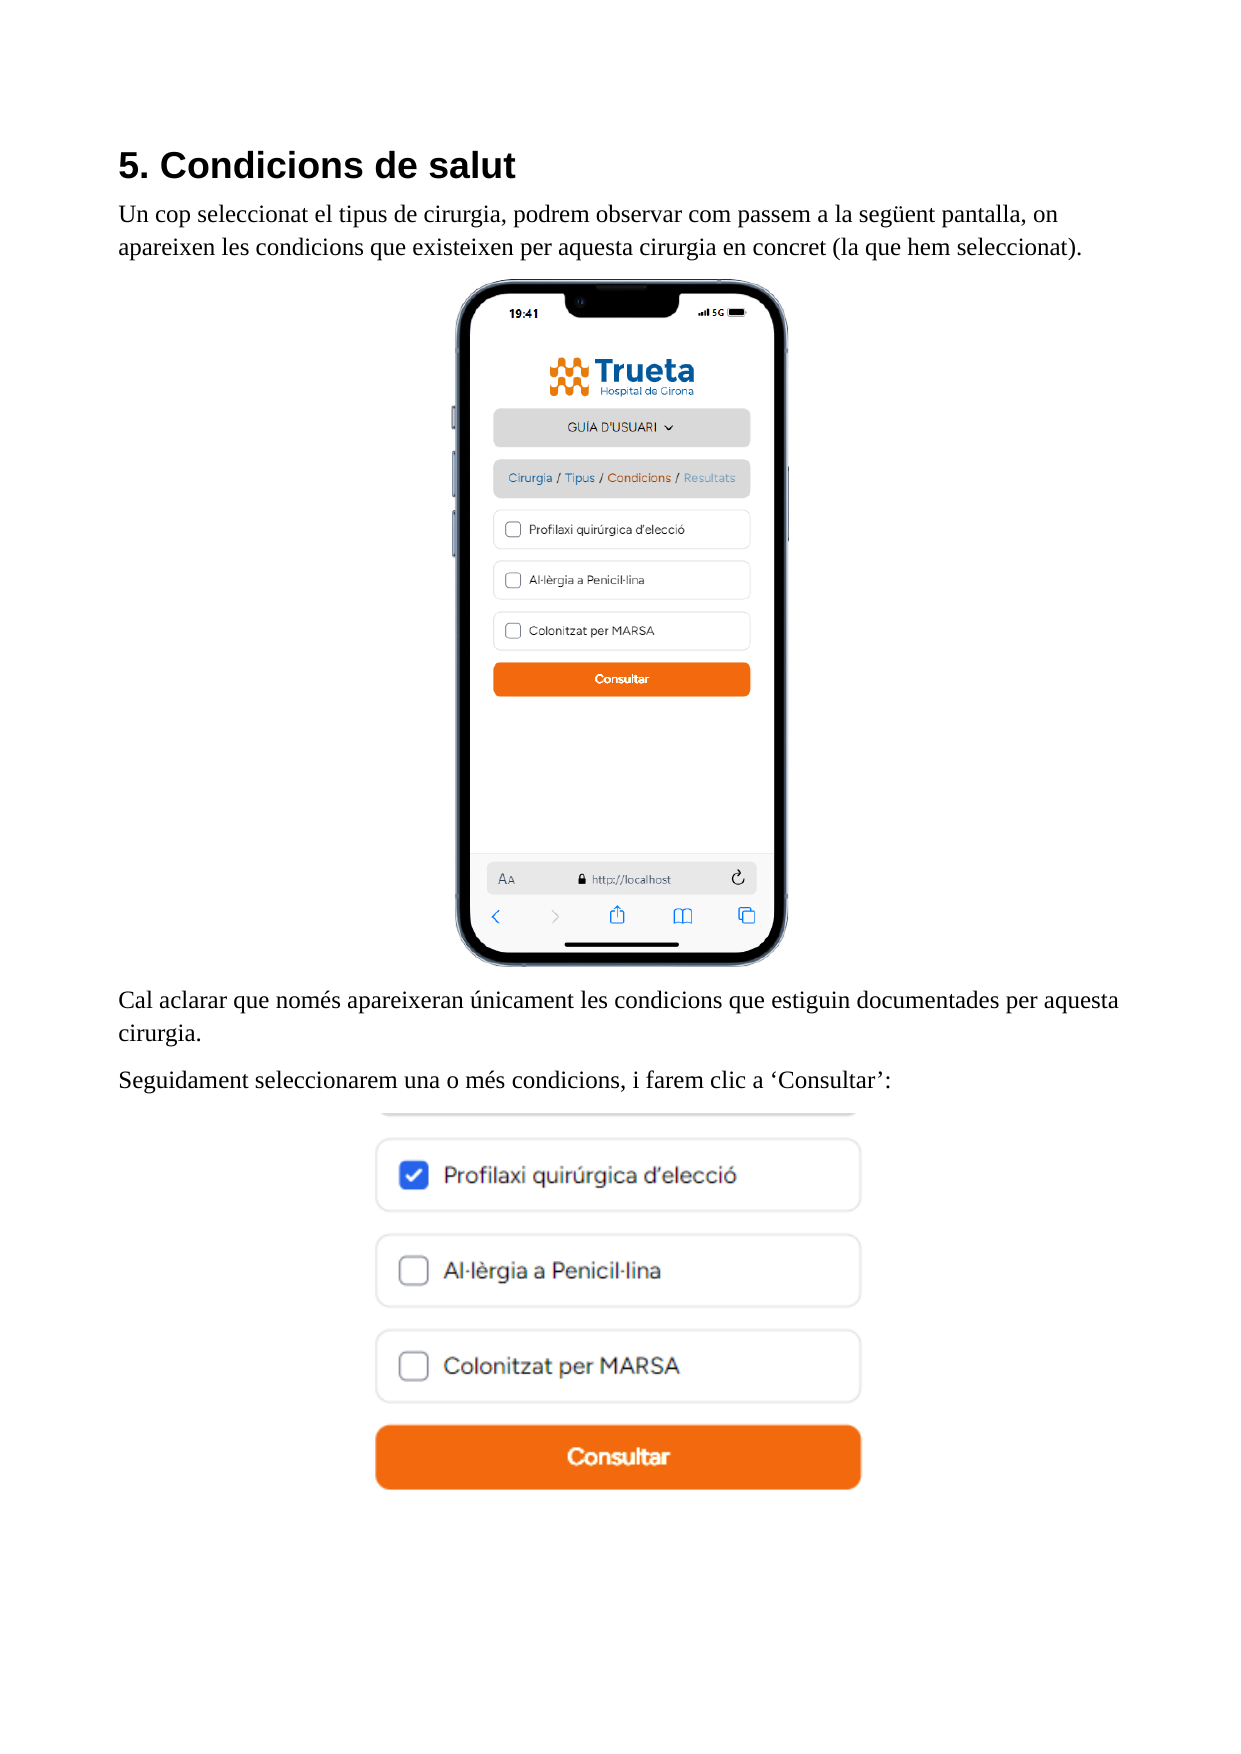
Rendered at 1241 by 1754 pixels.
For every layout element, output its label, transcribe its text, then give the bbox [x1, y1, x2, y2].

picture [451, 279, 789, 967]
picture [338, 1113, 903, 1518]
text Cal aclarar que només apareixeran únicament les condicions que estiguin documentades per aquesta cirurgia. [118, 985, 1122, 1047]
text Un cop seleccionat el tipus de cirurgia, podrem observar com passem a la següent pantalla, on apareixen les condicions que existeixen per aquesta cirurgia en concret (la que hem seleccionat). [118, 199, 1122, 261]
text Seguidament seleccionarem una o més condicions, i farem clic a ‘Consultar’: [118, 1066, 1122, 1094]
subtitle 5. Condicions de salut [118, 143, 1122, 186]
